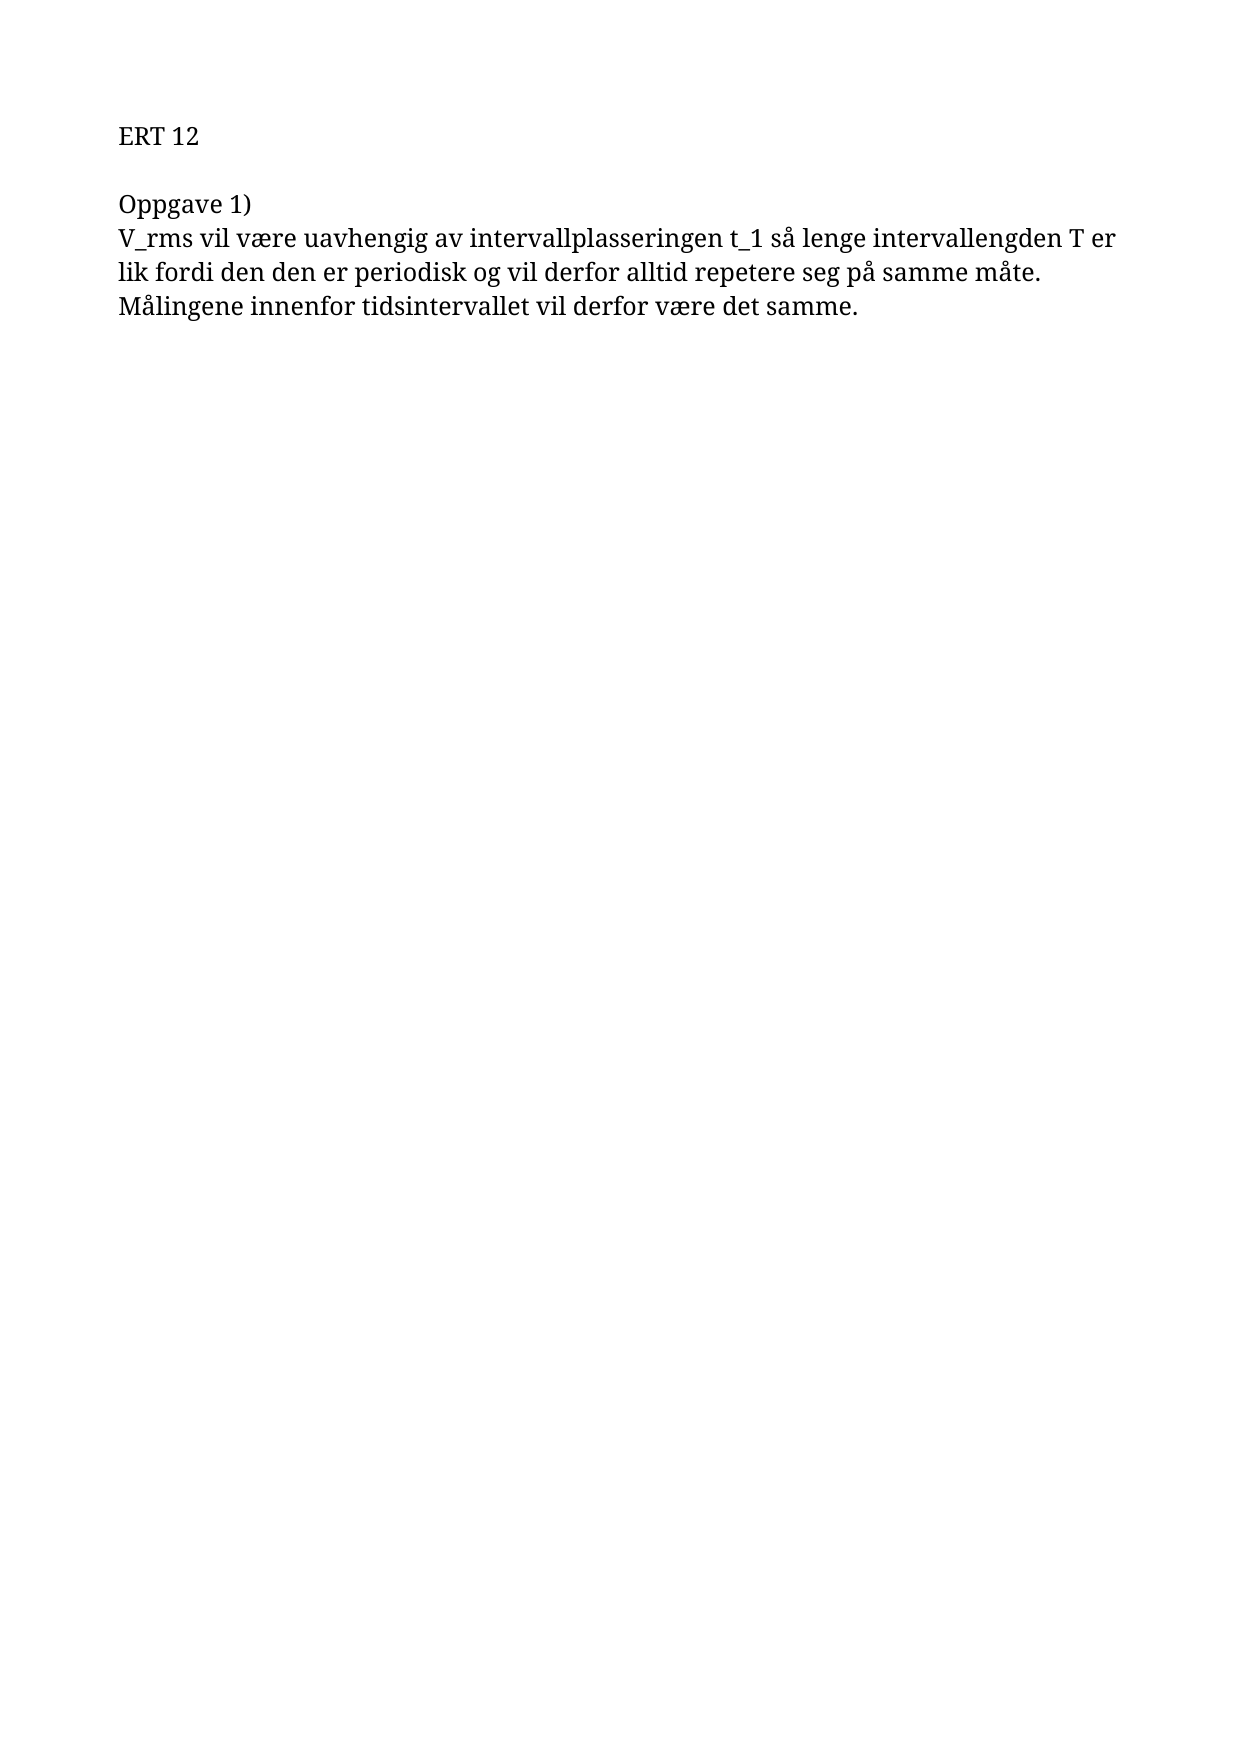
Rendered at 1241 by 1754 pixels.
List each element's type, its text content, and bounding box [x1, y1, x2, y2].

text ERT 12 [118, 118, 1122, 152]
text V_rms vil være uavhengig av intervallplasseringen t_1 så lenge intervallengden T er lik fordi den den er periodisk og vil derfor alltid repetere seg på samme måte. Målingene innenfor tidsintervallet vil derfor være det samme. [118, 220, 1122, 322]
text Oppgave 1) [118, 186, 1122, 220]
